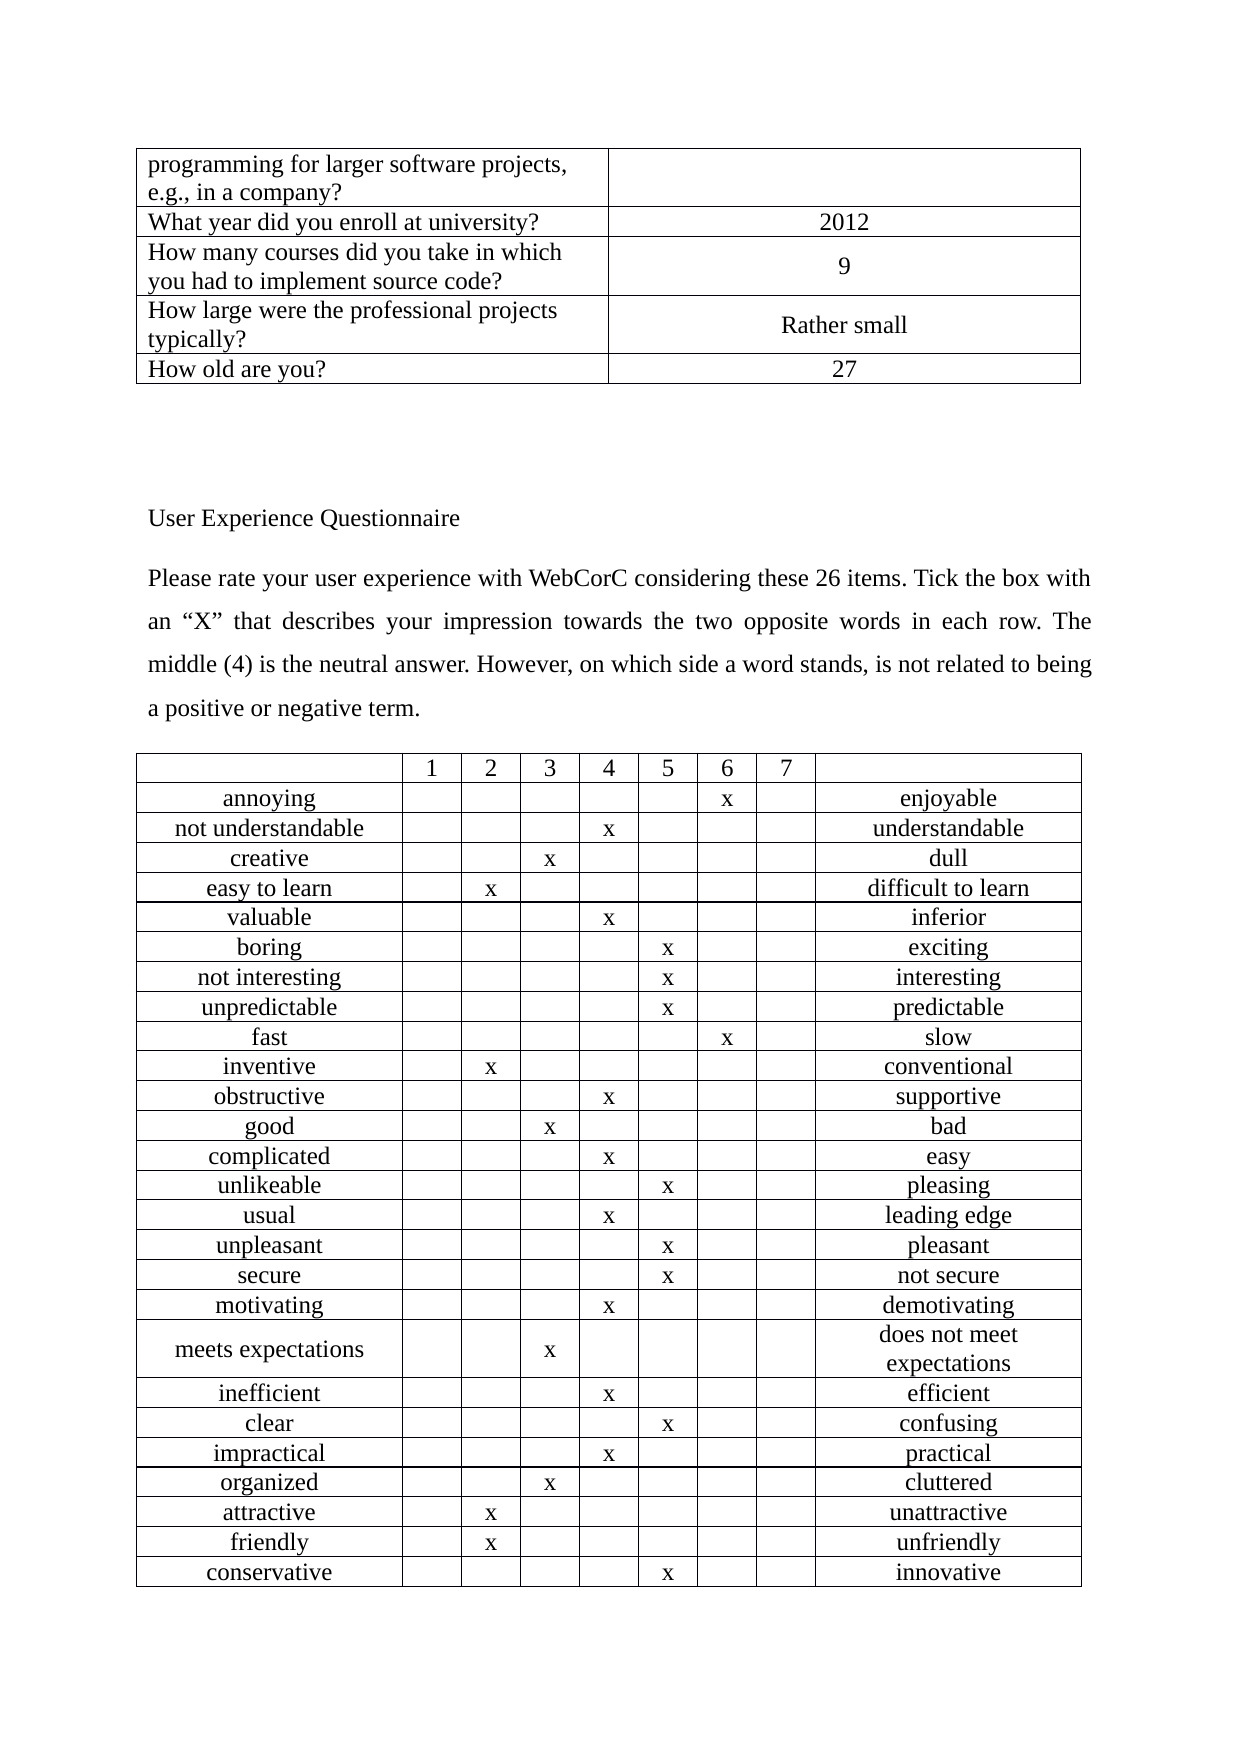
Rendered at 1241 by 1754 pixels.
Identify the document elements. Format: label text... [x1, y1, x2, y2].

table_cell 27 [609, 354, 1080, 383]
table_cell practical [816, 1438, 1081, 1466]
table_cell [757, 1200, 815, 1229]
table_cell 2012 [609, 207, 1080, 236]
table_cell x [521, 1111, 579, 1140]
table_cell [521, 932, 579, 961]
table_cell x [521, 843, 579, 872]
table_cell [580, 1230, 638, 1259]
table_header 2 [462, 754, 520, 782]
table_cell [580, 1111, 638, 1140]
table_cell [757, 1230, 815, 1259]
table_cell motivating [137, 1290, 402, 1318]
table_cell unlikeable [137, 1171, 402, 1199]
table_cell [698, 1141, 756, 1169]
table_cell easy [816, 1141, 1081, 1169]
table_cell x [639, 932, 697, 961]
table_cell not understandable [137, 813, 402, 842]
table_cell organized [137, 1468, 402, 1496]
table_cell complicated [137, 1141, 402, 1169]
table_cell [403, 962, 461, 991]
table_cell [639, 1320, 697, 1377]
table_cell [521, 1290, 579, 1318]
table_cell [757, 813, 815, 842]
table_cell [698, 843, 756, 872]
table_cell [698, 1468, 756, 1496]
table_cell does not meet expectations [816, 1320, 1081, 1377]
table_cell [403, 903, 461, 931]
table_cell [580, 932, 638, 961]
table_cell [580, 1260, 638, 1289]
table_header [816, 754, 1081, 782]
table_cell x [580, 1141, 638, 1169]
table_cell [580, 873, 638, 901]
table_cell [462, 1557, 520, 1586]
table_cell [521, 1378, 579, 1407]
table_header 5 [639, 754, 697, 782]
table_cell [698, 1378, 756, 1407]
table_cell [462, 813, 520, 842]
table_cell [757, 1081, 815, 1110]
table_cell slow [816, 1022, 1081, 1050]
table_cell x [639, 1171, 697, 1199]
table_cell dull [816, 843, 1081, 872]
table_cell [639, 1468, 697, 1496]
table_cell easy to learn [137, 873, 402, 901]
table_cell How many courses did you take in which you had to implement source code? [137, 237, 608, 294]
table_cell [580, 1051, 638, 1080]
table_cell x [580, 1081, 638, 1110]
table_cell [462, 1141, 520, 1169]
table_cell [757, 1438, 815, 1466]
table_cell [403, 1081, 461, 1110]
table_cell x [639, 1230, 697, 1259]
table_cell cluttered [816, 1468, 1081, 1496]
table_cell [757, 1320, 815, 1377]
table_cell [521, 1081, 579, 1110]
table_cell [462, 1290, 520, 1318]
table_cell [639, 873, 697, 901]
table_cell predictable [816, 992, 1081, 1021]
table_cell not interesting [137, 962, 402, 991]
table_cell [639, 813, 697, 842]
table_cell [521, 1497, 579, 1526]
table_cell [639, 1051, 697, 1080]
table_cell [639, 1438, 697, 1466]
table_cell secure [137, 1260, 402, 1289]
table_cell [757, 1051, 815, 1080]
table_cell [521, 873, 579, 901]
table_cell inferior [816, 903, 1081, 931]
table_cell [698, 1081, 756, 1110]
table_cell [757, 1141, 815, 1169]
table_cell [698, 1557, 756, 1586]
table_cell x [698, 1022, 756, 1050]
table_cell [521, 992, 579, 1021]
table_cell [580, 992, 638, 1021]
table_cell [757, 843, 815, 872]
table_cell [521, 783, 579, 812]
table_cell [580, 843, 638, 872]
table_header 7 [757, 754, 815, 782]
table_header 4 [580, 754, 638, 782]
table_cell [639, 843, 697, 872]
table_cell [403, 1497, 461, 1526]
table_cell [757, 1260, 815, 1289]
table_cell [521, 1260, 579, 1289]
table_header 1 [403, 754, 461, 782]
table_cell [698, 1171, 756, 1199]
table_cell valuable [137, 903, 402, 931]
table_cell [462, 1111, 520, 1140]
table_header [137, 754, 402, 782]
table_cell [462, 962, 520, 991]
table_cell confusing [816, 1408, 1081, 1437]
table_cell [580, 1320, 638, 1377]
table_cell [521, 903, 579, 931]
table_cell How old are you? [137, 354, 608, 383]
table_cell x [580, 1290, 638, 1318]
table_cell friendly [137, 1527, 402, 1556]
table_cell conservative [137, 1557, 402, 1586]
table_cell [462, 783, 520, 812]
table_cell [757, 1022, 815, 1050]
table_cell [521, 1051, 579, 1080]
table_cell [757, 1557, 815, 1586]
table_cell [639, 1290, 697, 1318]
table_cell [698, 1527, 756, 1556]
table_cell [462, 1438, 520, 1466]
table_cell [462, 1468, 520, 1496]
table_cell [757, 932, 815, 961]
table_cell [403, 1111, 461, 1140]
table_cell efficient [816, 1378, 1081, 1407]
table_cell [462, 1022, 520, 1050]
table_cell [639, 1527, 697, 1556]
table_cell [403, 873, 461, 901]
table_cell [462, 903, 520, 931]
table_cell [403, 783, 461, 812]
table_cell [521, 1171, 579, 1199]
table_cell [462, 1378, 520, 1407]
table_cell [521, 813, 579, 842]
table_cell [757, 1497, 815, 1526]
table_cell impractical [137, 1438, 402, 1466]
table_cell [698, 1497, 756, 1526]
table_cell unfriendly [816, 1527, 1081, 1556]
table_cell [403, 1260, 461, 1289]
text User Experience Questionnaire [148, 503, 1093, 532]
table_cell [757, 1378, 815, 1407]
table_cell [757, 783, 815, 812]
table_cell [403, 1022, 461, 1050]
table_header 3 [521, 754, 579, 782]
table_cell [580, 1171, 638, 1199]
table_cell [698, 992, 756, 1021]
table_cell [580, 1408, 638, 1437]
table_cell x [521, 1468, 579, 1496]
table_cell annoying [137, 783, 402, 812]
table_cell [521, 1200, 579, 1229]
table_cell x [639, 1408, 697, 1437]
table_cell [698, 1260, 756, 1289]
table_cell [580, 1022, 638, 1050]
table_cell [757, 873, 815, 901]
table_cell [462, 1230, 520, 1259]
table_cell fast [137, 1022, 402, 1050]
table_cell attractive [137, 1497, 402, 1526]
table_cell [698, 1320, 756, 1377]
table_cell [462, 1408, 520, 1437]
table_cell [403, 1290, 461, 1318]
table_cell not secure [816, 1260, 1081, 1289]
table_cell [403, 1468, 461, 1496]
table_cell [698, 1230, 756, 1259]
table_cell [403, 1051, 461, 1080]
table_cell [403, 813, 461, 842]
table_cell [521, 1022, 579, 1050]
table_cell [462, 1260, 520, 1289]
table_cell innovative [816, 1557, 1081, 1586]
table_cell [580, 1497, 638, 1526]
table_cell [521, 1557, 579, 1586]
table_cell [580, 1468, 638, 1496]
table_cell understandable [816, 813, 1081, 842]
table_cell boring [137, 932, 402, 961]
table_cell [462, 1081, 520, 1110]
table_cell [462, 992, 520, 1021]
table_cell [580, 1557, 638, 1586]
table_cell [757, 1171, 815, 1199]
table_cell [521, 1141, 579, 1169]
table_cell unpredictable [137, 992, 402, 1021]
table_cell [521, 1527, 579, 1556]
table_cell [639, 903, 697, 931]
table_cell demotivating [816, 1290, 1081, 1318]
table_cell good [137, 1111, 402, 1140]
table_cell x [580, 1378, 638, 1407]
table_cell [698, 903, 756, 931]
table_cell [698, 1111, 756, 1140]
table_cell x [462, 1051, 520, 1080]
table_cell [462, 843, 520, 872]
table_cell [639, 1022, 697, 1050]
table_header 6 [698, 754, 756, 782]
table_cell 9 [609, 237, 1080, 294]
table_cell [403, 1527, 461, 1556]
table_cell [698, 1408, 756, 1437]
table_cell inventive [137, 1051, 402, 1080]
table_cell inefficient [137, 1378, 402, 1407]
table_cell [521, 1438, 579, 1466]
table_cell [639, 1378, 697, 1407]
table_cell [521, 962, 579, 991]
table_cell [698, 813, 756, 842]
table_cell [403, 1230, 461, 1259]
table_cell x [521, 1320, 579, 1377]
table_cell [639, 1141, 697, 1169]
table_cell [403, 1408, 461, 1437]
table_cell What year did you enroll at university? [137, 207, 608, 236]
table_cell bad [816, 1111, 1081, 1140]
table_cell How large were the professional projects typically? [137, 296, 608, 353]
table_cell [521, 1230, 579, 1259]
table_cell [609, 149, 1080, 206]
table_cell x [639, 1260, 697, 1289]
table_cell [403, 1557, 461, 1586]
table_cell [639, 1200, 697, 1229]
table_cell x [580, 1200, 638, 1229]
table_cell [462, 1320, 520, 1377]
table_cell [521, 1408, 579, 1437]
table_cell x [639, 1557, 697, 1586]
table_cell [639, 1111, 697, 1140]
table_cell [698, 1200, 756, 1229]
table_cell x [580, 813, 638, 842]
table_cell x [639, 962, 697, 991]
table_cell [403, 843, 461, 872]
table_cell creative [137, 843, 402, 872]
table_cell exciting [816, 932, 1081, 961]
table_cell pleasant [816, 1230, 1081, 1259]
table_cell meets expectations [137, 1320, 402, 1377]
table_cell pleasing [816, 1171, 1081, 1199]
table_cell [639, 783, 697, 812]
table_cell [757, 1527, 815, 1556]
table_cell [757, 962, 815, 991]
table_cell [639, 1081, 697, 1110]
table_cell difficult to learn [816, 873, 1081, 901]
table_cell [757, 1408, 815, 1437]
table_cell [580, 1527, 638, 1556]
table_cell [698, 1051, 756, 1080]
table_cell leading edge [816, 1200, 1081, 1229]
table_cell programming for larger software projects, e.g., in a company? [137, 149, 608, 206]
table_cell [757, 1111, 815, 1140]
table_cell enjoyable [816, 783, 1081, 812]
table_cell [757, 1468, 815, 1496]
table_cell [462, 1200, 520, 1229]
table_cell [580, 783, 638, 812]
table_cell [698, 1290, 756, 1318]
table_cell unpleasant [137, 1230, 402, 1259]
table_cell [698, 1438, 756, 1466]
table_cell x [580, 1438, 638, 1466]
table_cell [698, 932, 756, 961]
table_cell [403, 1378, 461, 1407]
table_cell x [462, 1527, 520, 1556]
table_cell [698, 962, 756, 991]
table_cell interesting [816, 962, 1081, 991]
table_cell [580, 962, 638, 991]
table_cell [403, 1438, 461, 1466]
table_cell supportive [816, 1081, 1081, 1110]
table_cell x [462, 873, 520, 901]
table_cell [403, 1171, 461, 1199]
table_cell [403, 1320, 461, 1377]
table_cell [403, 932, 461, 961]
text Please rate your user experience with WebCorC considering these 26 items. Tick the box with an “X” that describes your impression towards the two opposite words in each row. The middle (4) is the neutral answer. However, on which side a word stands, is not related to being a positive or negative term. [148, 563, 1093, 721]
table_cell conventional [816, 1051, 1081, 1080]
table_cell unattractive [816, 1497, 1081, 1526]
table_cell [698, 873, 756, 901]
table_cell [403, 1200, 461, 1229]
table_cell usual [137, 1200, 402, 1229]
table_cell clear [137, 1408, 402, 1437]
table_cell [462, 932, 520, 961]
table_cell [757, 903, 815, 931]
table_cell x [639, 992, 697, 1021]
table_cell [462, 1171, 520, 1199]
table_cell Rather small [609, 296, 1080, 353]
table_cell [403, 992, 461, 1021]
table_cell [639, 1497, 697, 1526]
table_cell [403, 1141, 461, 1169]
table_cell obstructive [137, 1081, 402, 1110]
table_cell x [580, 903, 638, 931]
table_cell x [698, 783, 756, 812]
table_cell [757, 992, 815, 1021]
table_cell x [462, 1497, 520, 1526]
table_cell [757, 1290, 815, 1318]
